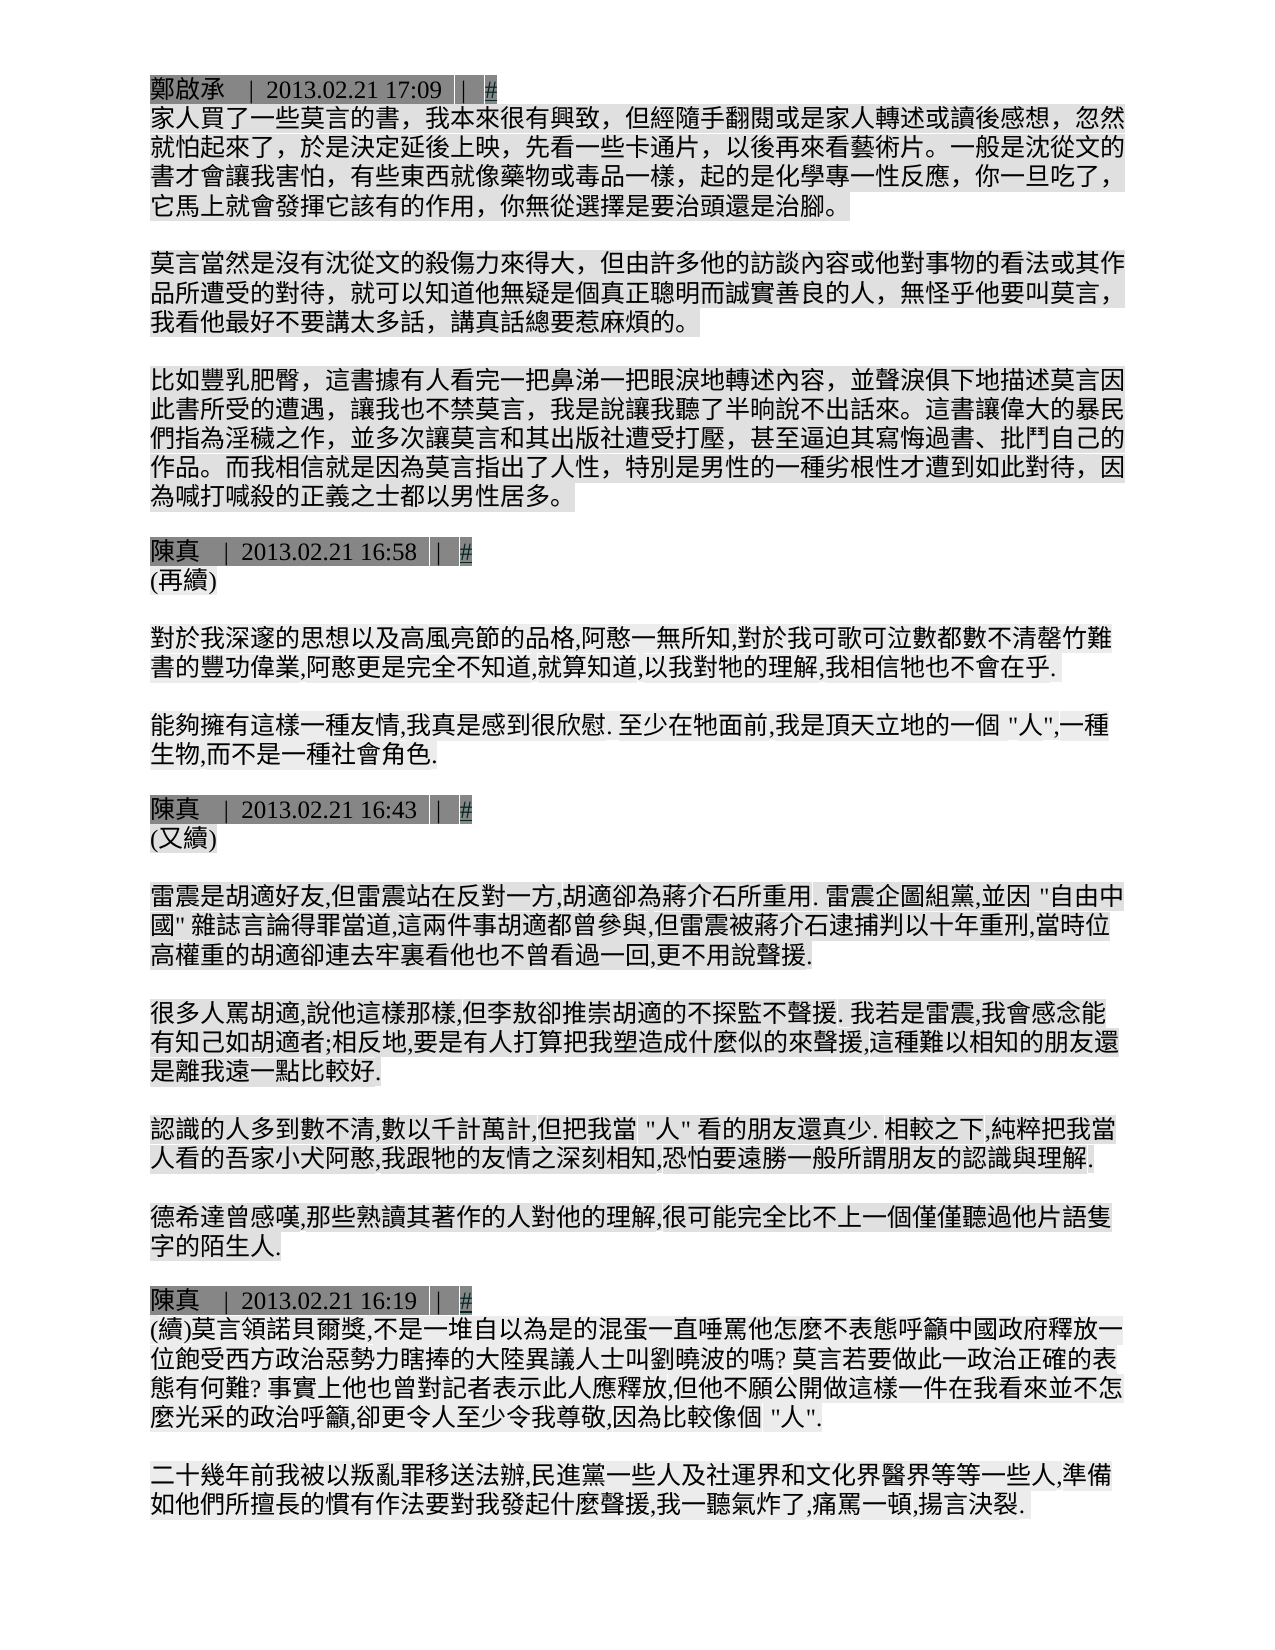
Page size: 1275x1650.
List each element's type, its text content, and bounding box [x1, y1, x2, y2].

text 陳真 | 2013.02.21 16:58 | # [150, 537, 1125, 566]
text 陳真 | 2013.02.21 16:19 | # [150, 1286, 1125, 1315]
text 陳真 | 2013.02.21 16:43 | # [150, 795, 1125, 824]
text 鄭啟承 | 2013.02.21 17:09 | # [150, 75, 1125, 104]
text (又續) 雷震是胡適好友,但雷震站在反對一方,胡適卻為蔣介石所重用. 雷震企圖組黨,並因 "自由中國" 雜誌言論得罪當道,這兩件事胡適都曾參與,但雷震被蔣介石逮捕判以十年重刑,當時位高權重的胡適卻連去牢裏看他也不曾看過一回,更不用說聲援. 很多人罵胡適,說他這樣那樣,但李敖卻推崇胡適的不探監不聲援. 我若是雷震,我會感念能有知己如胡適者;相反地,要是有人打算把我塑造成什麼似的來聲援,這種難以相知的朋友還是離我遠一點比較好. 認識的人多到數不清,數以千計萬計,但把我當 "人" 看的朋友還真少. 相較之下,純粹把我當人看的吾家小犬阿憨,我跟牠的友情之深刻相知,恐怕要遠勝一般所謂朋友的認識與理解. 德希達曾感嘆,那些熟讀其著作的人對他的理解,很可能完全比不上一個僅僅聽過他片語隻字的陌生人. [150, 824, 1125, 1261]
text 家人買了一些莫言的書，我本來很有興致，但經隨手翻閱或是家人轉述或讀後感想，忽然就怕起來了，於是決定延後上映，先看一些卡通片，以後再來看藝術片。一般是沈從文的書才會讓我害怕，有些東西就像藥物或毒品一樣，起的是化學專一性反應，你一旦吃了，它馬上就會發揮它該有的作用，你無從選擇是要治頭還是治腳。 莫言當然是沒有沈從文的殺傷力來得大，但由許多他的訪談內容或他對事物的看法或其作品所遭受的對待，就可以知道他無疑是個真正聰明而誠實善良的人，無怪乎他要叫莫言，我看他最好不要講太多話，講真話總要惹麻煩的。 比如豐乳肥臀，這書據有人看完一把鼻涕一把眼淚地轉述內容，並聲淚俱下地描述莫言因此書所受的遭遇，讓我也不禁莫言，我是說讓我聽了半晌說不出話來。這書讓偉大的暴民們指為淫穢之作，並多次讓莫言和其出版社遭受打壓，甚至逼迫其寫悔過書、批鬥自己的作品。而我相信就是因為莫言指出了人性，特別是男性的一種劣根性才遭到如此對待，因為喊打喊殺的正義之士都以男性居多。 [150, 104, 1125, 512]
text (再續) 對於我深邃的思想以及高風亮節的品格,阿憨一無所知,對於我可歌可泣數都數不清罄竹難書的豐功偉業,阿憨更是完全不知道,就算知道,以我對牠的理解,我相信牠也不會在乎. 能夠擁有這樣一種友情,我真是感到很欣慰. 至少在牠面前,我是頂天立地的一個 "人",一種生物,而不是一種社會角色. [150, 566, 1125, 770]
text (續)莫言領諾貝爾獎,不是一堆自以為是的混蛋一直唾罵他怎麼不表態呼籲中國政府釋放一位飽受西方政治惡勢力瞎捧的大陸異議人士叫劉曉波的嗎? 莫言若要做此一政治正確的表態有何難? 事實上他也曾對記者表示此人應釋放,但他不願公開做這樣一件在我看來並不怎麼光采的政治呼籲,卻更令人至少令我尊敬,因為比較像個 "人". 二十幾年前我被以叛亂罪移送法辦,民進黨一些人及社運界和文化界醫界等等一些人,準備如他們所擅長的慣有作法要對我發起什麼聲援,我一聽氣炸了,痛罵一頓,揚言決裂. [150, 1315, 1125, 1548]
